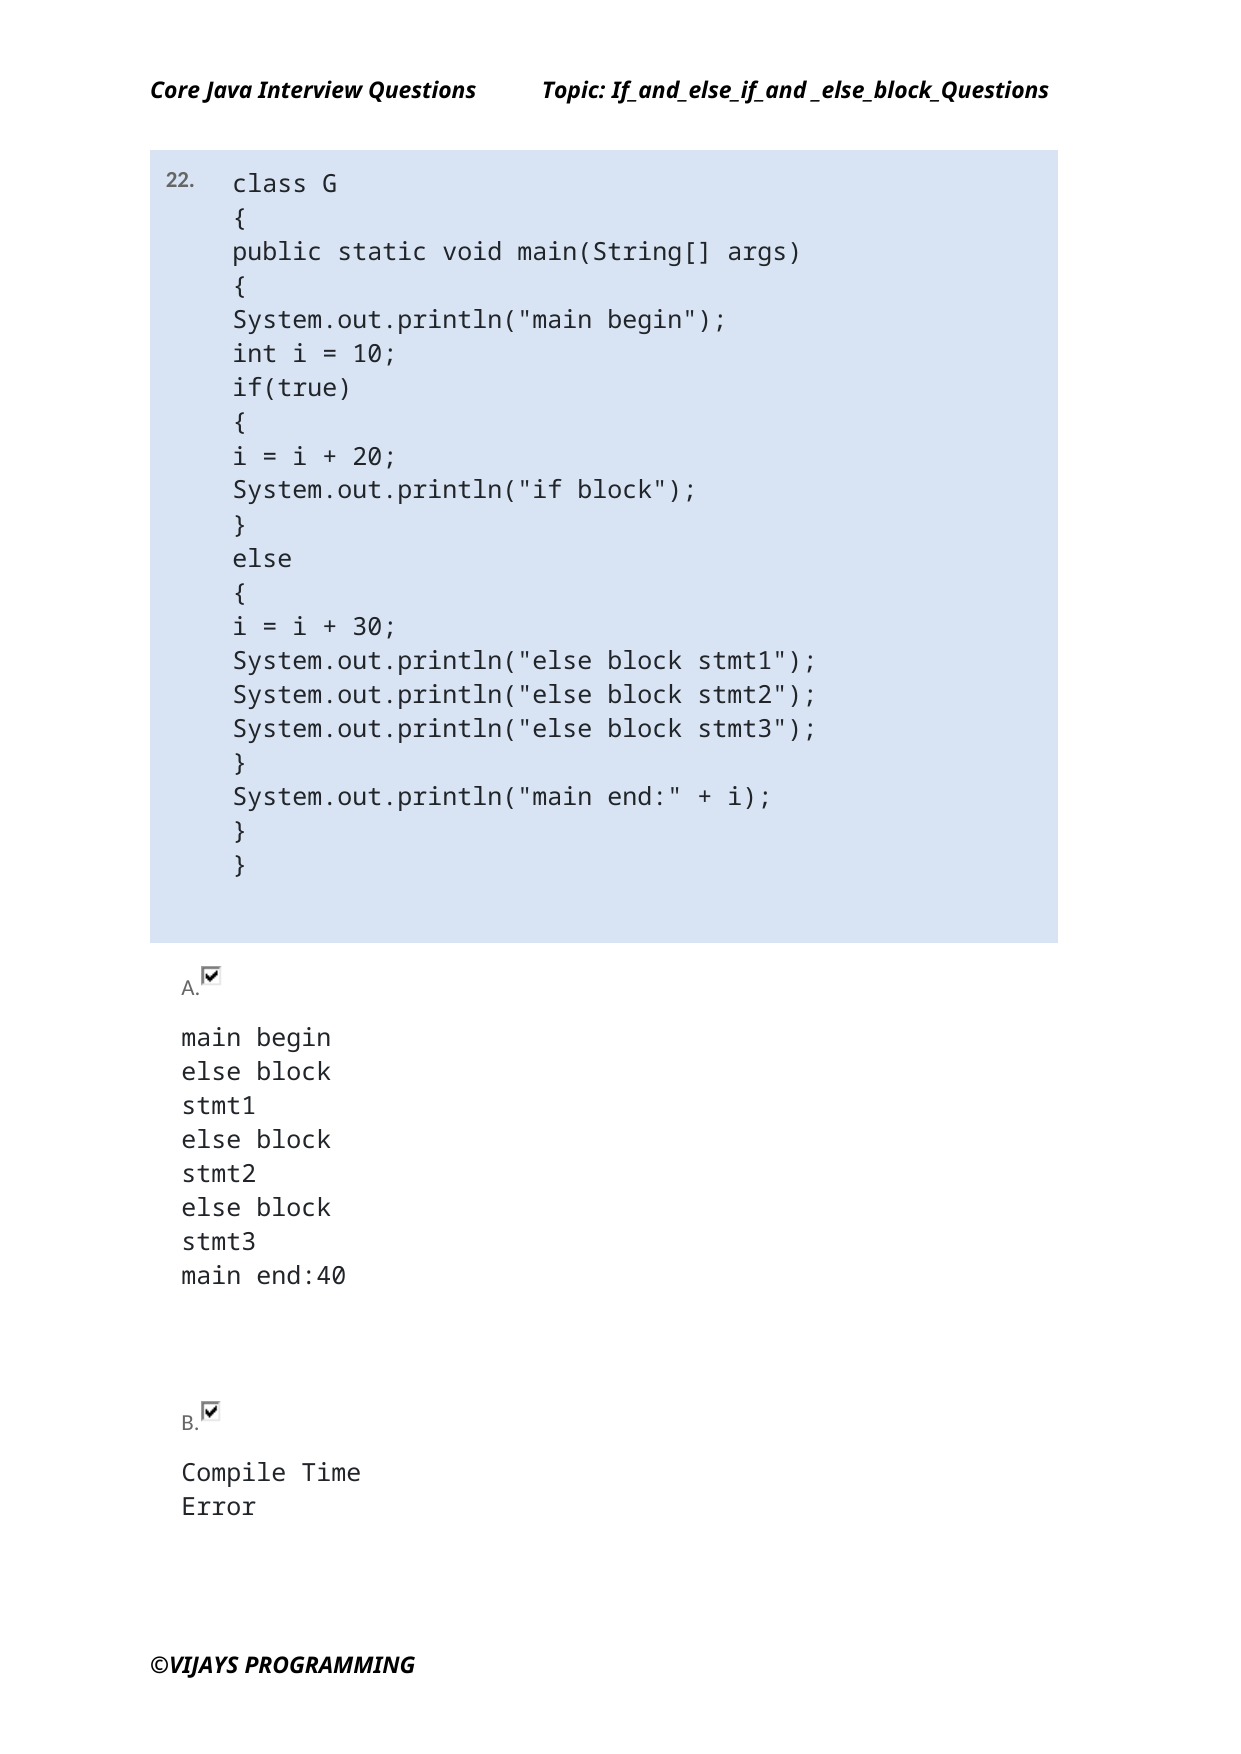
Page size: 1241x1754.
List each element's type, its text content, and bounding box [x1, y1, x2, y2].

table_cell 22. [150, 150, 216, 943]
table_cell [1058, 150, 1090, 943]
table_cell class G { public static void main(String[] args) { System.out.println("main begin"); int i = 10; if(true) { i = i + 20; System.out.println("if block"); } else { i = i + 30; System.out.println("else block stmt1"); System.out.println("else block stmt2"); System.out.println("else block stmt3"); } System.out.println("main end:" + i); } } [216, 150, 1058, 943]
table_cell [150, 943, 1090, 1573]
table_header B. Compile Time Error [181, 1394, 442, 1557]
table_header A. main begin else block stmt1 else block stmt2 else block stmt3 main end:40 [181, 959, 401, 1394]
